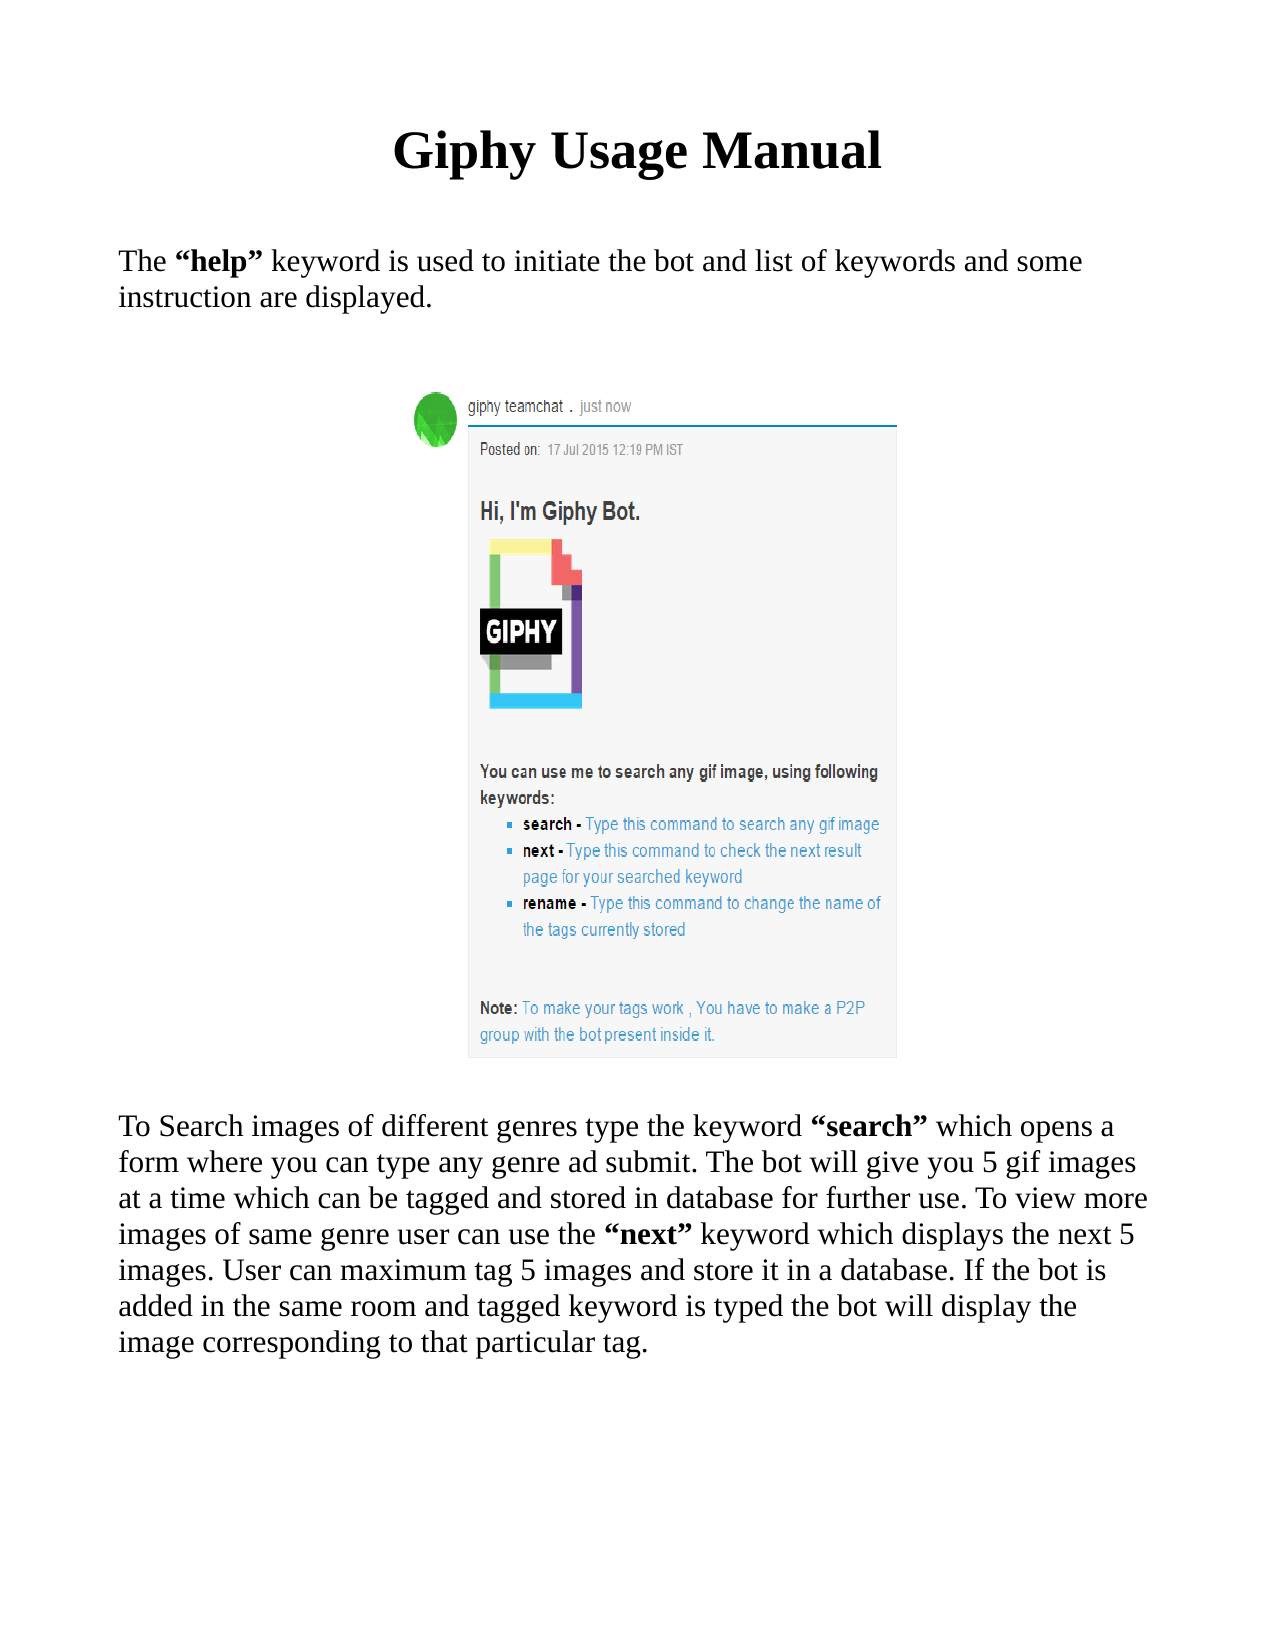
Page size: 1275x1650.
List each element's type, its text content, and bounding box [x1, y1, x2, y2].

text To Search images of different genres type the keyword “search” which opens a form where you can type any genre ad submit. The bot will give you 5 gif images at a time which can be tagged and stored in database for further use. To view more images of same genre user can use the “next” keyword which displays the next 5 images. User can maximum tag 5 images and store it in a database. If the bot is added in the same room and tagged keyword is typed the bot will display the image corresponding to that particular tag. [118, 1036, 1157, 1359]
text Giphy Usage Manual [118, 118, 1157, 180]
picture [412, 374, 904, 1065]
text The “help” keyword is used to initiate the bot and list of keywords and some instruction are displayed. [118, 243, 1157, 413]
